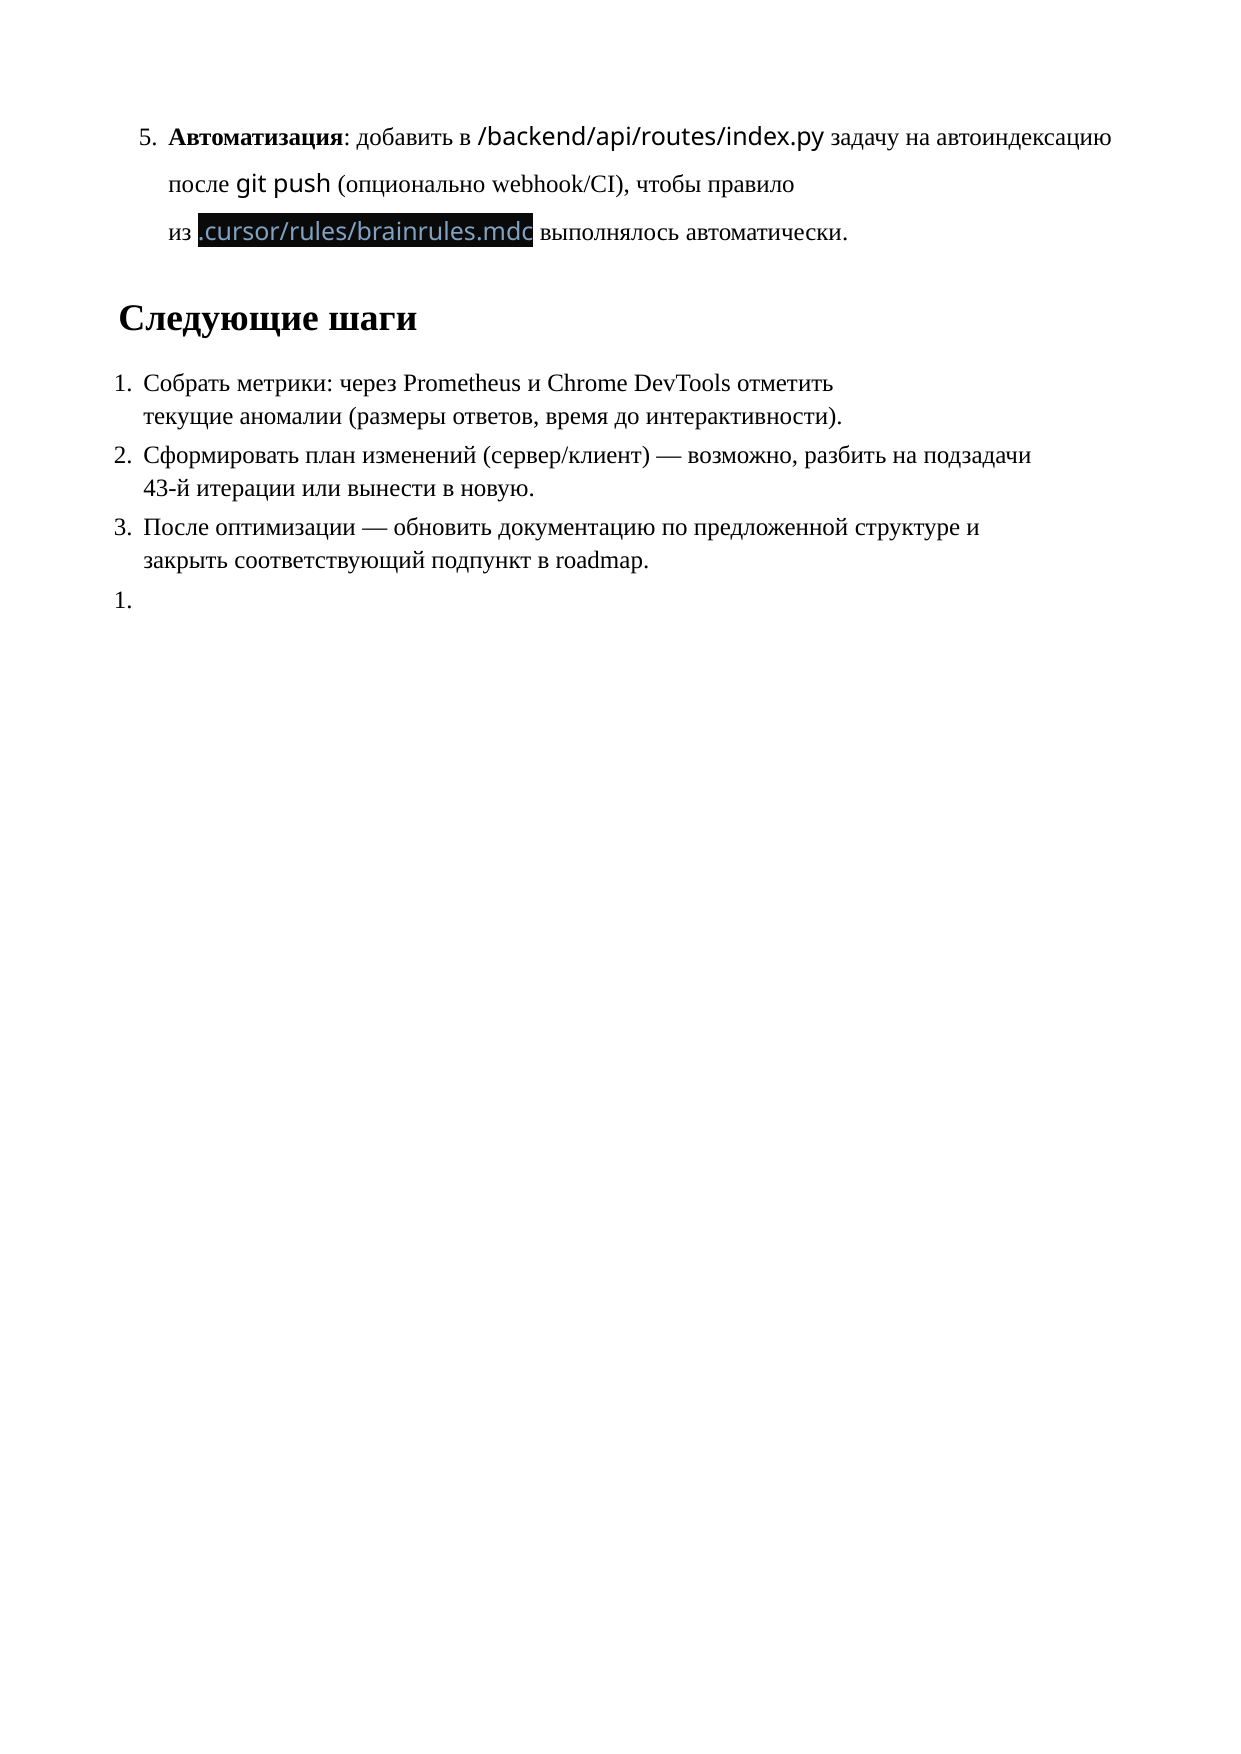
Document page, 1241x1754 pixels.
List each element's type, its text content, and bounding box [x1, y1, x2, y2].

list Автоматизация: добавить в /backend/api/routes/index.py задачу на автоиндексацию после git push (опционально webhook/CI), чтобы правило из .cursor/rules/brainrules.mdc выполнялось автоматически. [143, 118, 1122, 247]
subtitle Следующие шаги [118, 295, 1122, 338]
list Сформировать план изменений (сервер/клиент) — возможно, разбить на подзадачи 43‑й итерации или вынести в новую. [118, 440, 1122, 502]
list После оптимизации — обновить документацию по предложенной структуре и закрыть соответствующий подпункт в roadmap. [118, 512, 1122, 574]
list Собрать метрики: через Prometheus и Chrome DevTools отметить текущие аномалии (размеры ответов, время до интерактивности). [118, 368, 1122, 430]
